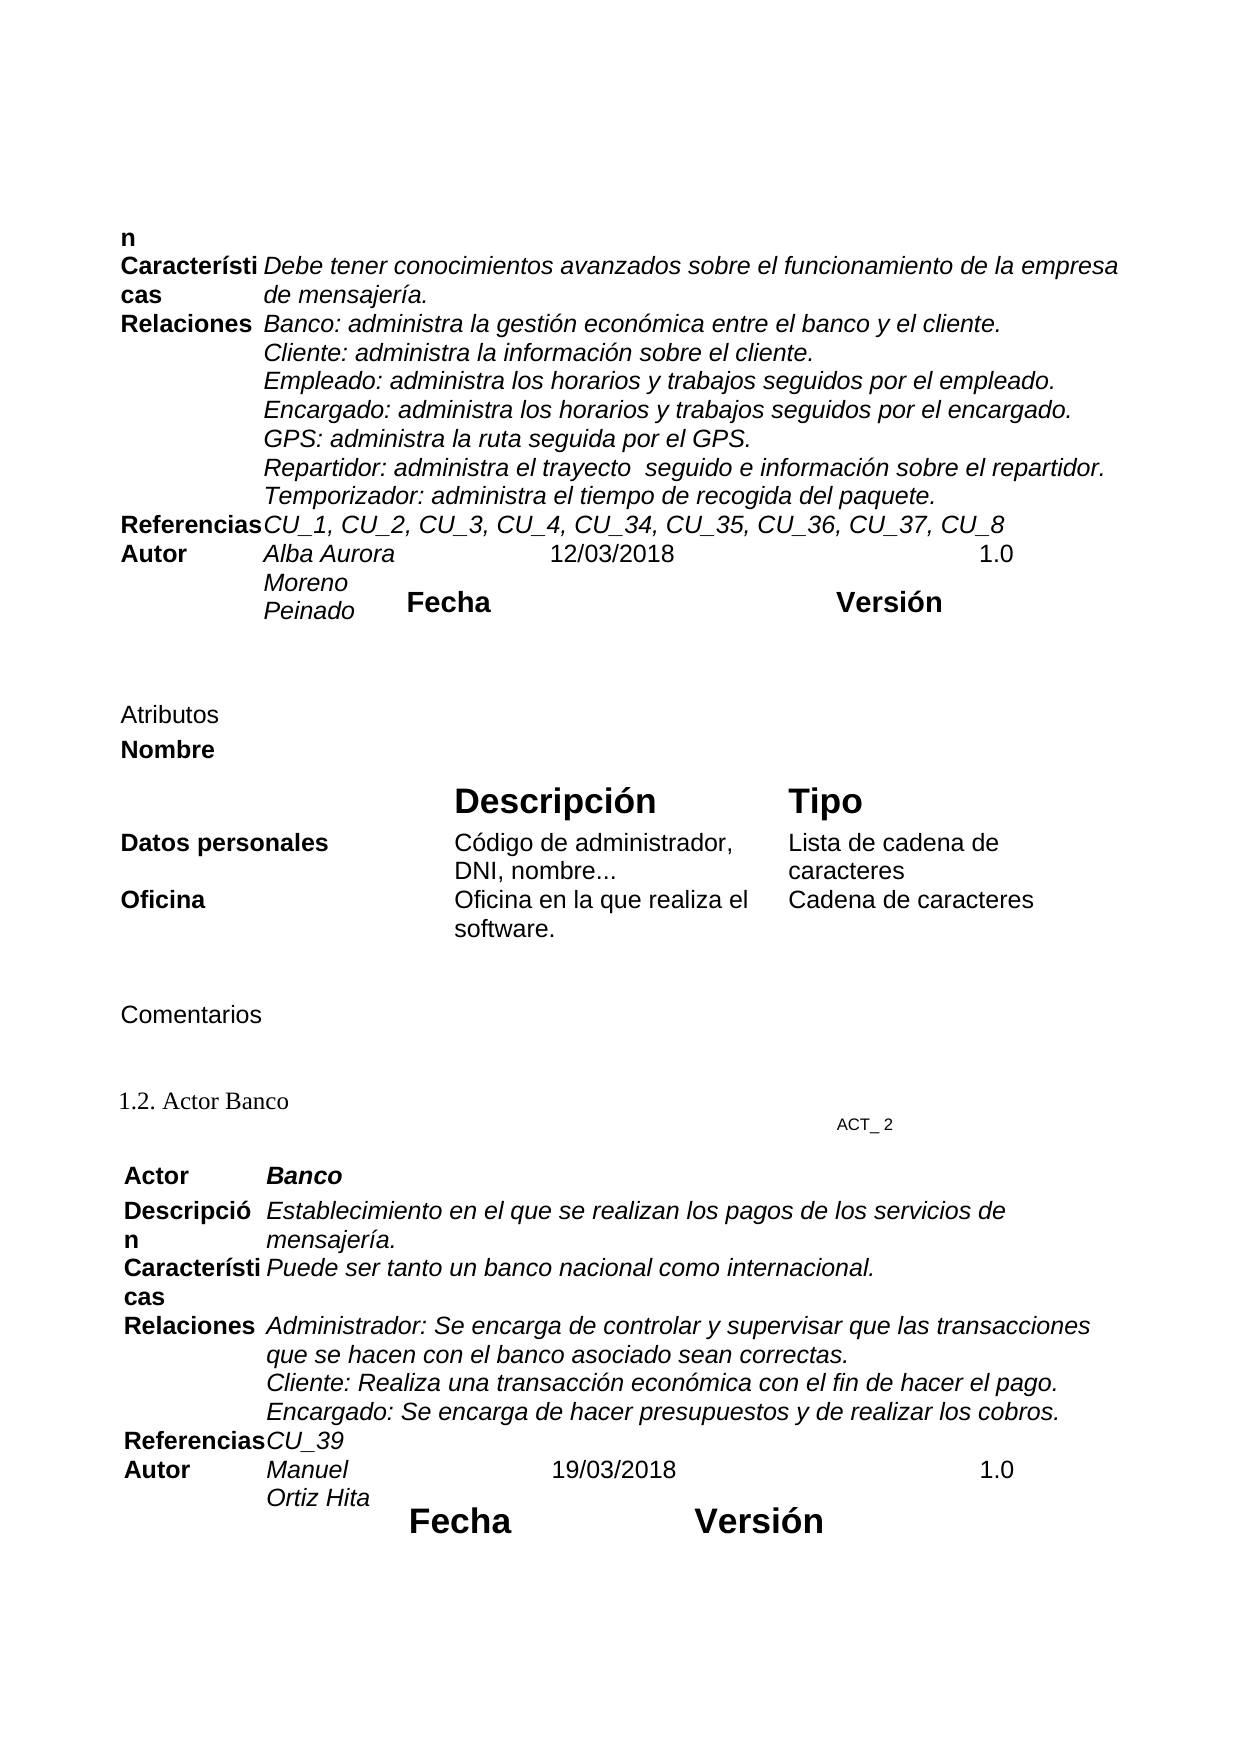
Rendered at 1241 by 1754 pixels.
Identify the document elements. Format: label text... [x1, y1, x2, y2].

table_cell Referencias [124, 1426, 266, 1454]
table_cell [120, 943, 1122, 971]
table_cell 12/03/2018 [550, 539, 836, 625]
table_cell Administrador: Se encarga de controlar y supervisar que las transacciones que se hacen con el banco asociado sean correctas. Cliente: Realiza una transacción económica con el fin de hacer el pago. Encargado: Se encarga de hacer presupuestos y de realizar los cobros. [266, 1311, 1122, 1426]
table_cell Alba Aurora Moreno Peinado [263, 539, 406, 625]
table_cell Tipo [788, 735, 1122, 827]
table_header Comentarios [120, 1000, 1122, 1029]
table_cell Referencias [120, 510, 263, 539]
table_cell Debe tener conocimientos avanzados sobre el funcionamiento de la empresa de mensajería. [263, 251, 1122, 309]
table_cell Oficina [120, 885, 454, 942]
table_cell Autor [120, 539, 263, 625]
table_cell Puede ser tanto un banco nacional como internacional. [266, 1253, 1122, 1311]
text 1.2. Actor Banco [118, 1086, 1122, 1115]
table_cell Cadena de caracteres [788, 885, 1122, 942]
table_cell Banco: administra la gestión económica entre el banco y el cliente. Cliente: administra la información sobre el cliente. Empleado: administra los horarios y trabajos seguidos por el empleado. Encargado: administra los horarios y trabajos seguidos por el encargado. GPS: administra la ruta seguida por el GPS. Repartidor: administra el trayecto seguido e información sobre el repartidor. Temporizador: administra el tiempo de recogida del paquete. [263, 309, 1122, 510]
table_cell Versión [694, 1455, 979, 1547]
table_cell Lista de cadena de caracteres [788, 828, 1122, 885]
table_cell 1.0 [979, 539, 1122, 625]
table_cell Establecimiento en el que se realizan los pagos de los servicios de mensajería. [266, 1196, 1122, 1253]
table_cell n [120, 223, 263, 251]
table_header Atributos [120, 654, 1122, 735]
table_cell Nombre [120, 735, 454, 827]
table_cell Código de administrador, DNI, nombre... [454, 828, 788, 885]
table_cell Descripción [454, 735, 788, 827]
table_cell Fecha [406, 539, 549, 625]
table_cell Fecha [409, 1455, 551, 1547]
table_cell Características [120, 251, 263, 309]
table_cell Características [124, 1253, 266, 1311]
table_cell [263, 223, 1122, 251]
table_cell Relaciones [120, 309, 263, 510]
table_cell 1.0 [979, 1455, 1122, 1547]
table_cell Datos personales [120, 828, 454, 885]
table_header Banco [266, 1115, 837, 1196]
table_header Actor [124, 1115, 266, 1196]
table_cell 19/03/2018 [551, 1455, 694, 1547]
table_cell Oficina en la que realiza el software. [454, 885, 788, 942]
table_cell CU_39 [266, 1426, 1122, 1454]
table_cell Relaciones [124, 1311, 266, 1426]
table_cell [120, 1029, 1122, 1057]
table_cell Versión [836, 539, 979, 625]
table_cell Autor [124, 1455, 266, 1547]
table_cell Manuel Ortiz Hita [266, 1455, 409, 1547]
table_cell Descripción [124, 1196, 266, 1253]
table_header ACT_ 2 [837, 1115, 1122, 1196]
table_cell CU_1, CU_2, CU_3, CU_4, CU_34, CU_35, CU_36, CU_37, CU_8 [263, 510, 1122, 539]
